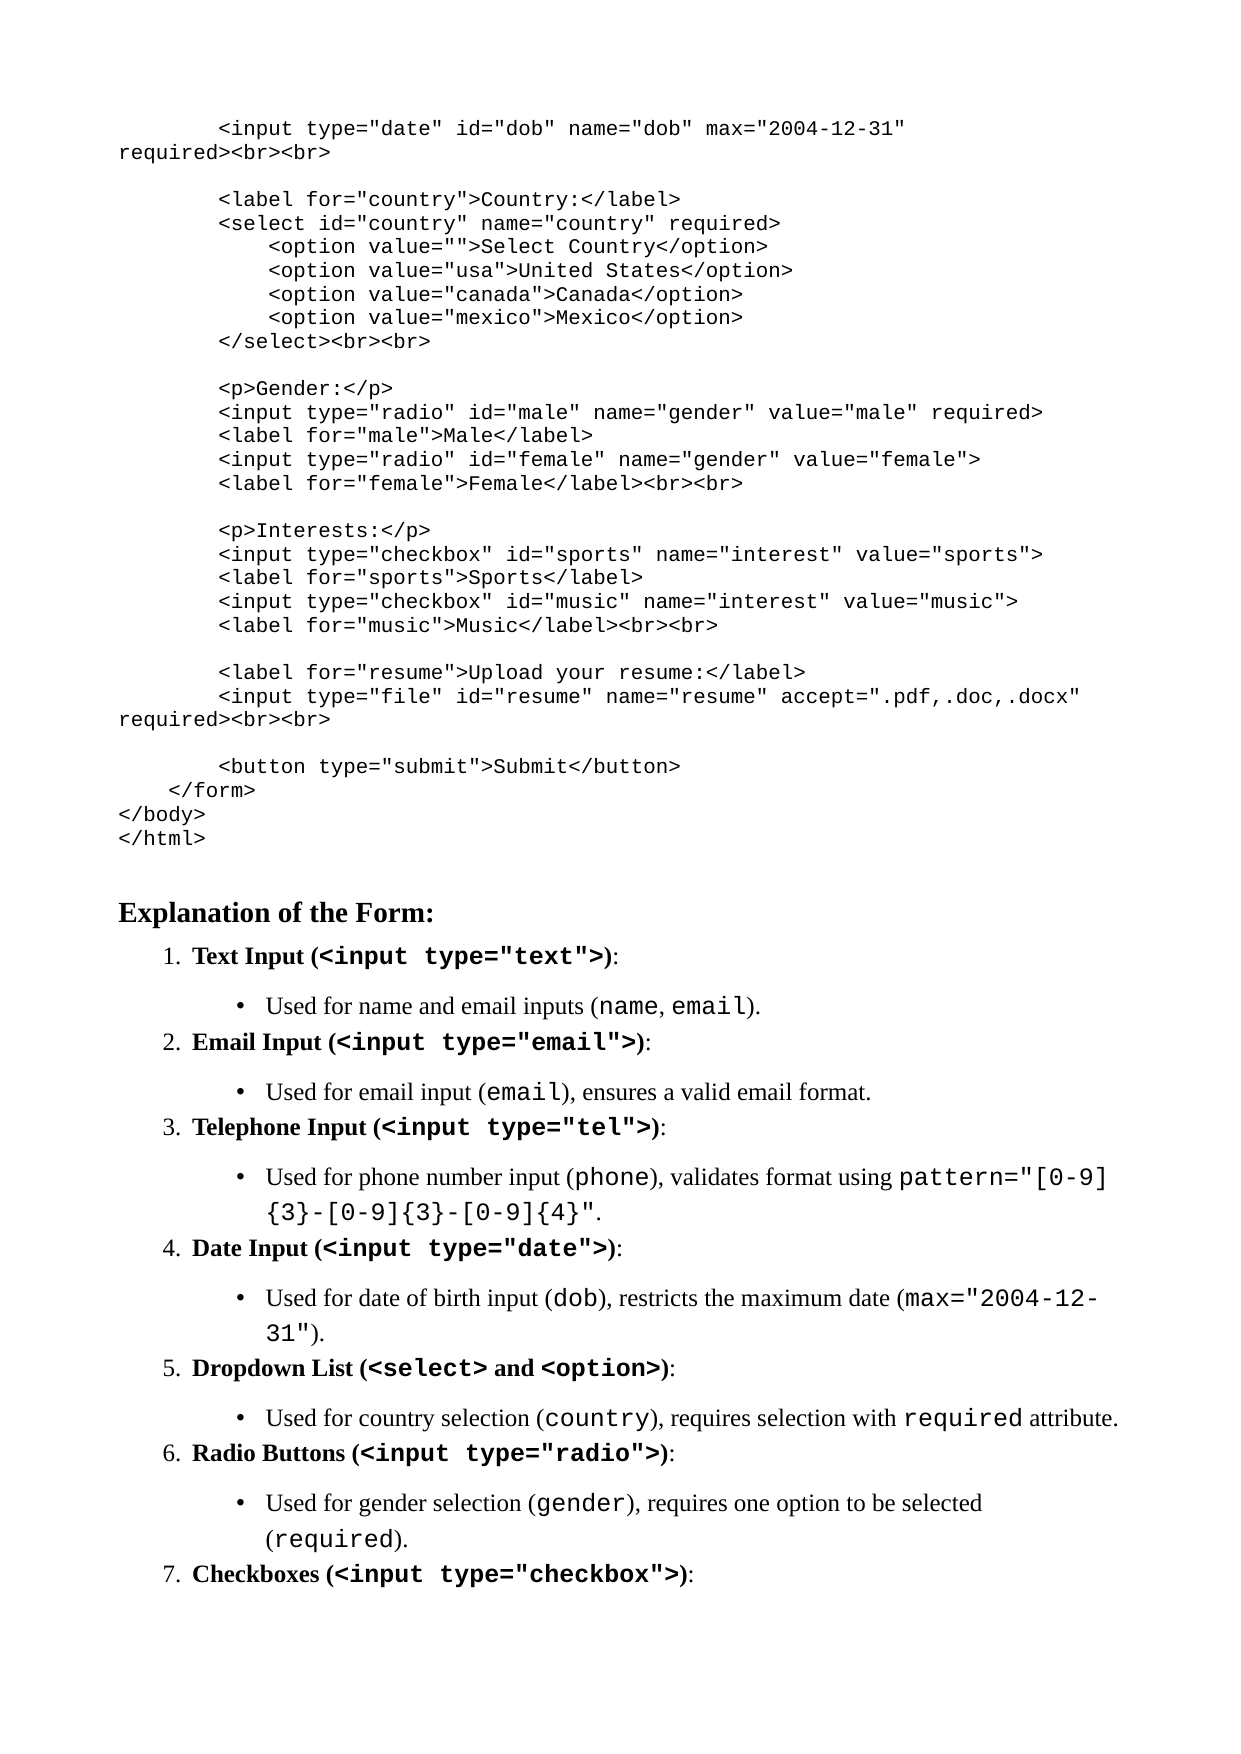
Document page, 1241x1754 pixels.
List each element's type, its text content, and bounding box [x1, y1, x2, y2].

text </form> [118, 780, 1122, 804]
text <input type="radio" id="female" name="gender" value="female"> [118, 449, 1122, 473]
subtitle Explanation of the Form: [118, 895, 1122, 929]
list Radio Buttons (<input type="radio">): [162, 1438, 1122, 1469]
text <label for="resume">Upload your resume:</label> [118, 662, 1122, 686]
text <label for="sports">Sports</label> [118, 567, 1122, 591]
list Text Input (<input type="text">): [162, 941, 1122, 972]
text <p>Interests:</p> [118, 520, 1122, 544]
text <input type="checkbox" id="sports" name="interest" value="sports"> [118, 544, 1122, 567]
text <input type="radio" id="male" name="gender" value="male" required> [118, 402, 1122, 426]
text </html> [118, 827, 1122, 851]
text <option value="usa">United States</option> [118, 260, 1122, 284]
list Dropdown List (<select> and <option>): [162, 1353, 1122, 1384]
list Checkboxes (<input type="checkbox">): [162, 1559, 1122, 1590]
text <select id="country" name="country" required> [118, 213, 1122, 236]
text <input type="file" id="resume" name="resume" accept=".pdf,.doc,.docx" required><br><br> [118, 686, 1122, 733]
list Telephone Input (<input type="tel">): [162, 1112, 1122, 1143]
list Used for gender selection (gender), requires one option to be selected (required). [236, 1488, 1122, 1554]
text <label for="female">Female</label><br><br> [118, 473, 1122, 496]
text </select><br><br> [118, 331, 1122, 354]
text <option value="">Select Country</option> [118, 236, 1122, 260]
text <label for="music">Music</label><br><br> [118, 615, 1122, 638]
text <option value="mexico">Mexico</option> [118, 307, 1122, 331]
text </body> [118, 804, 1122, 827]
list Email Input (<input type="email">): [162, 1027, 1122, 1057]
text <p>Gender:</p> [118, 378, 1122, 402]
list Used for name and email inputs (name, email). [236, 991, 1122, 1022]
list Used for date of birth input (dob), restricts the maximum date (max="2004-12-31"). [236, 1283, 1122, 1348]
text <label for="country">Country:</label> [118, 189, 1122, 213]
list Used for country selection (country), requires selection with required attribute. [236, 1403, 1122, 1434]
list Date Input (<input type="date">): [162, 1233, 1122, 1263]
list Used for email input (email), ensures a valid email format. [236, 1077, 1122, 1107]
text <input type="date" id="dob" name="dob" max="2004-12-31" required><br><br> [118, 118, 1122, 165]
list Used for phone number input (phone), validates format using pattern="[0-9]{3}-[0-9]{3}-[0-9]{4}". [236, 1162, 1122, 1228]
text <label for="male">Male</label> [118, 426, 1122, 449]
text <input type="checkbox" id="music" name="interest" value="music"> [118, 591, 1122, 615]
text <option value="canada">Canada</option> [118, 284, 1122, 307]
text <button type="submit">Submit</button> [118, 757, 1122, 780]
